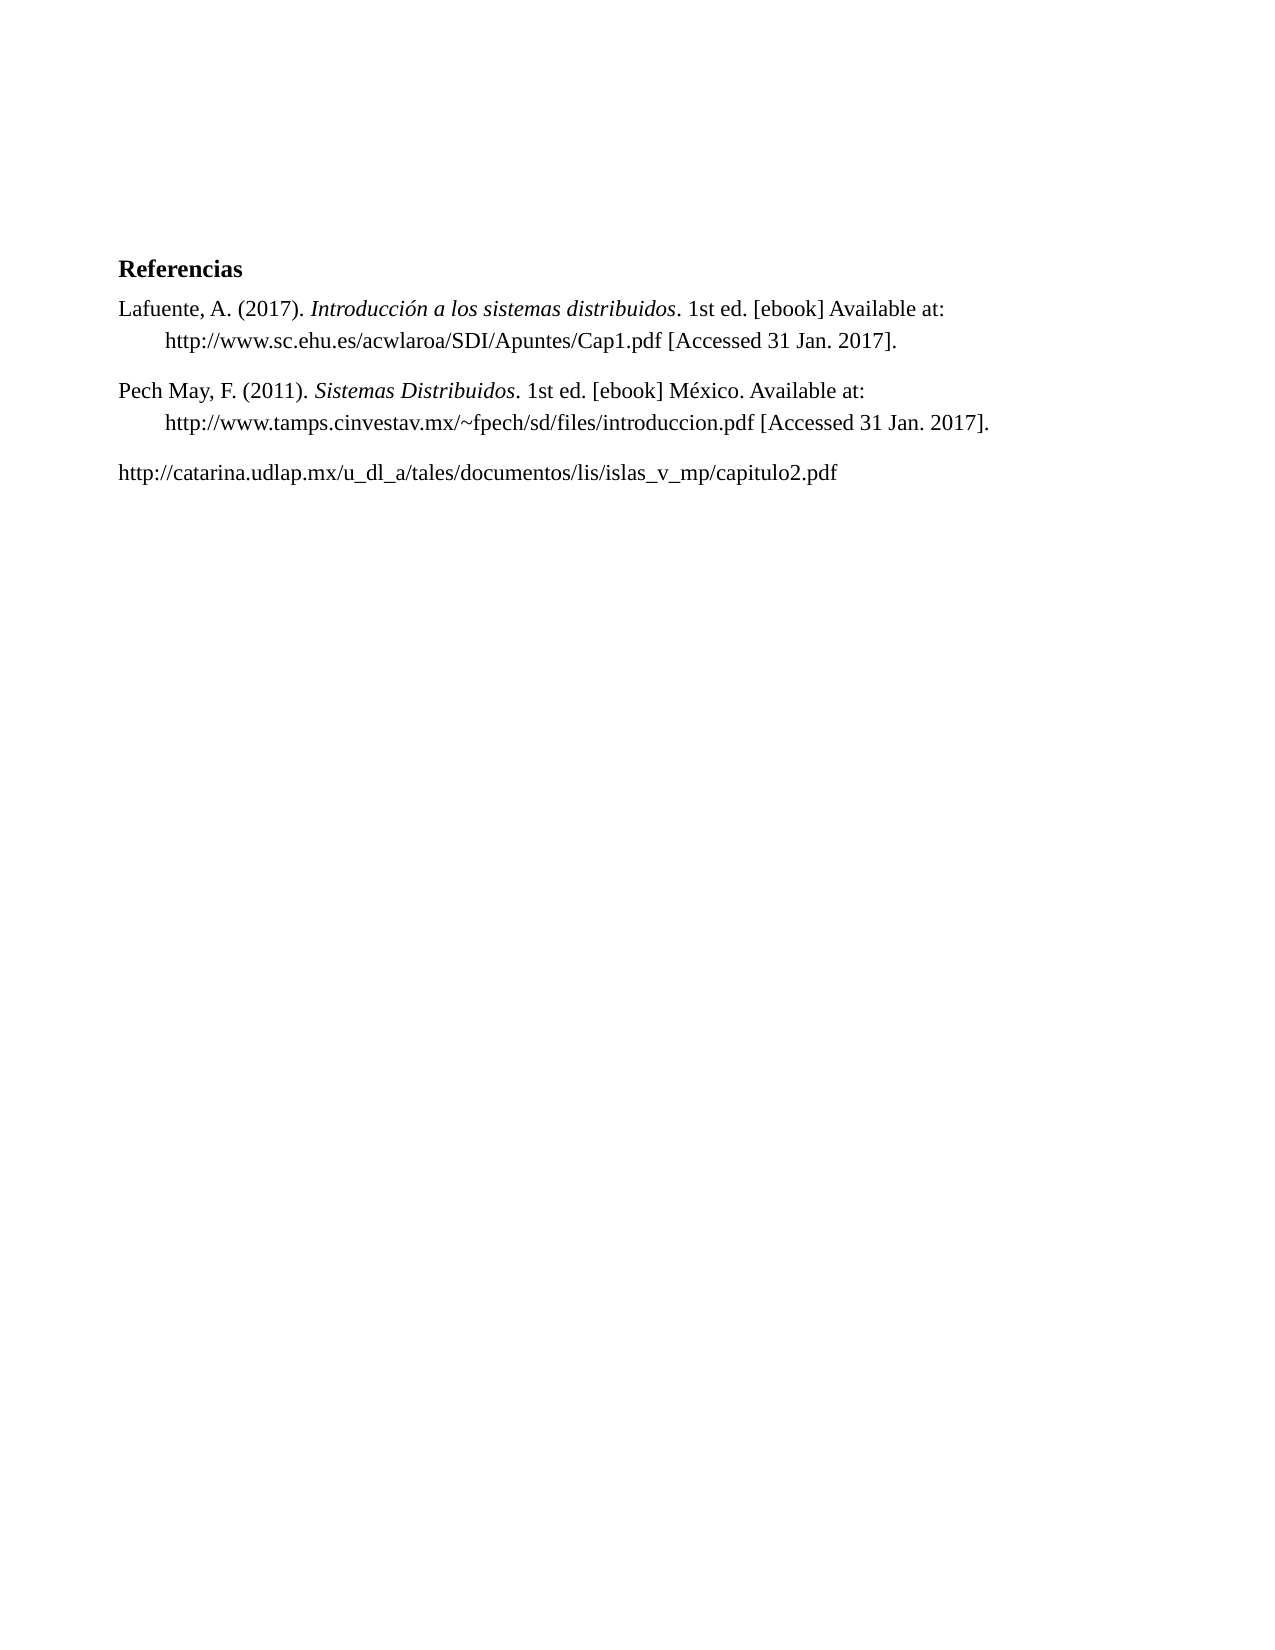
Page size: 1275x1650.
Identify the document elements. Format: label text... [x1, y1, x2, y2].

text Pech May, F. (2011). Sistemas Distribuidos. 1st ed. [ebook] México. Available at: http://www.tamps.cinvestav.mx/~fpech/sd/files/introduccion.pdf [Accessed 31 Jan. 2017]. [118, 377, 1157, 435]
text http://catarina.udlap.mx/u_dl_a/tales/documentos/lis/islas_v_mp/capitulo2.pdf [118, 459, 1157, 485]
subtitle Referencias [118, 254, 1157, 283]
text Lafuente, A. (2017). Introducción a los sistemas distribuidos. 1st ed. [ebook] Available at: http://www.sc.ehu.es/acwlaroa/SDI/Apuntes/Cap1.pdf [Accessed 31 Jan. 2017]. [118, 295, 1157, 353]
